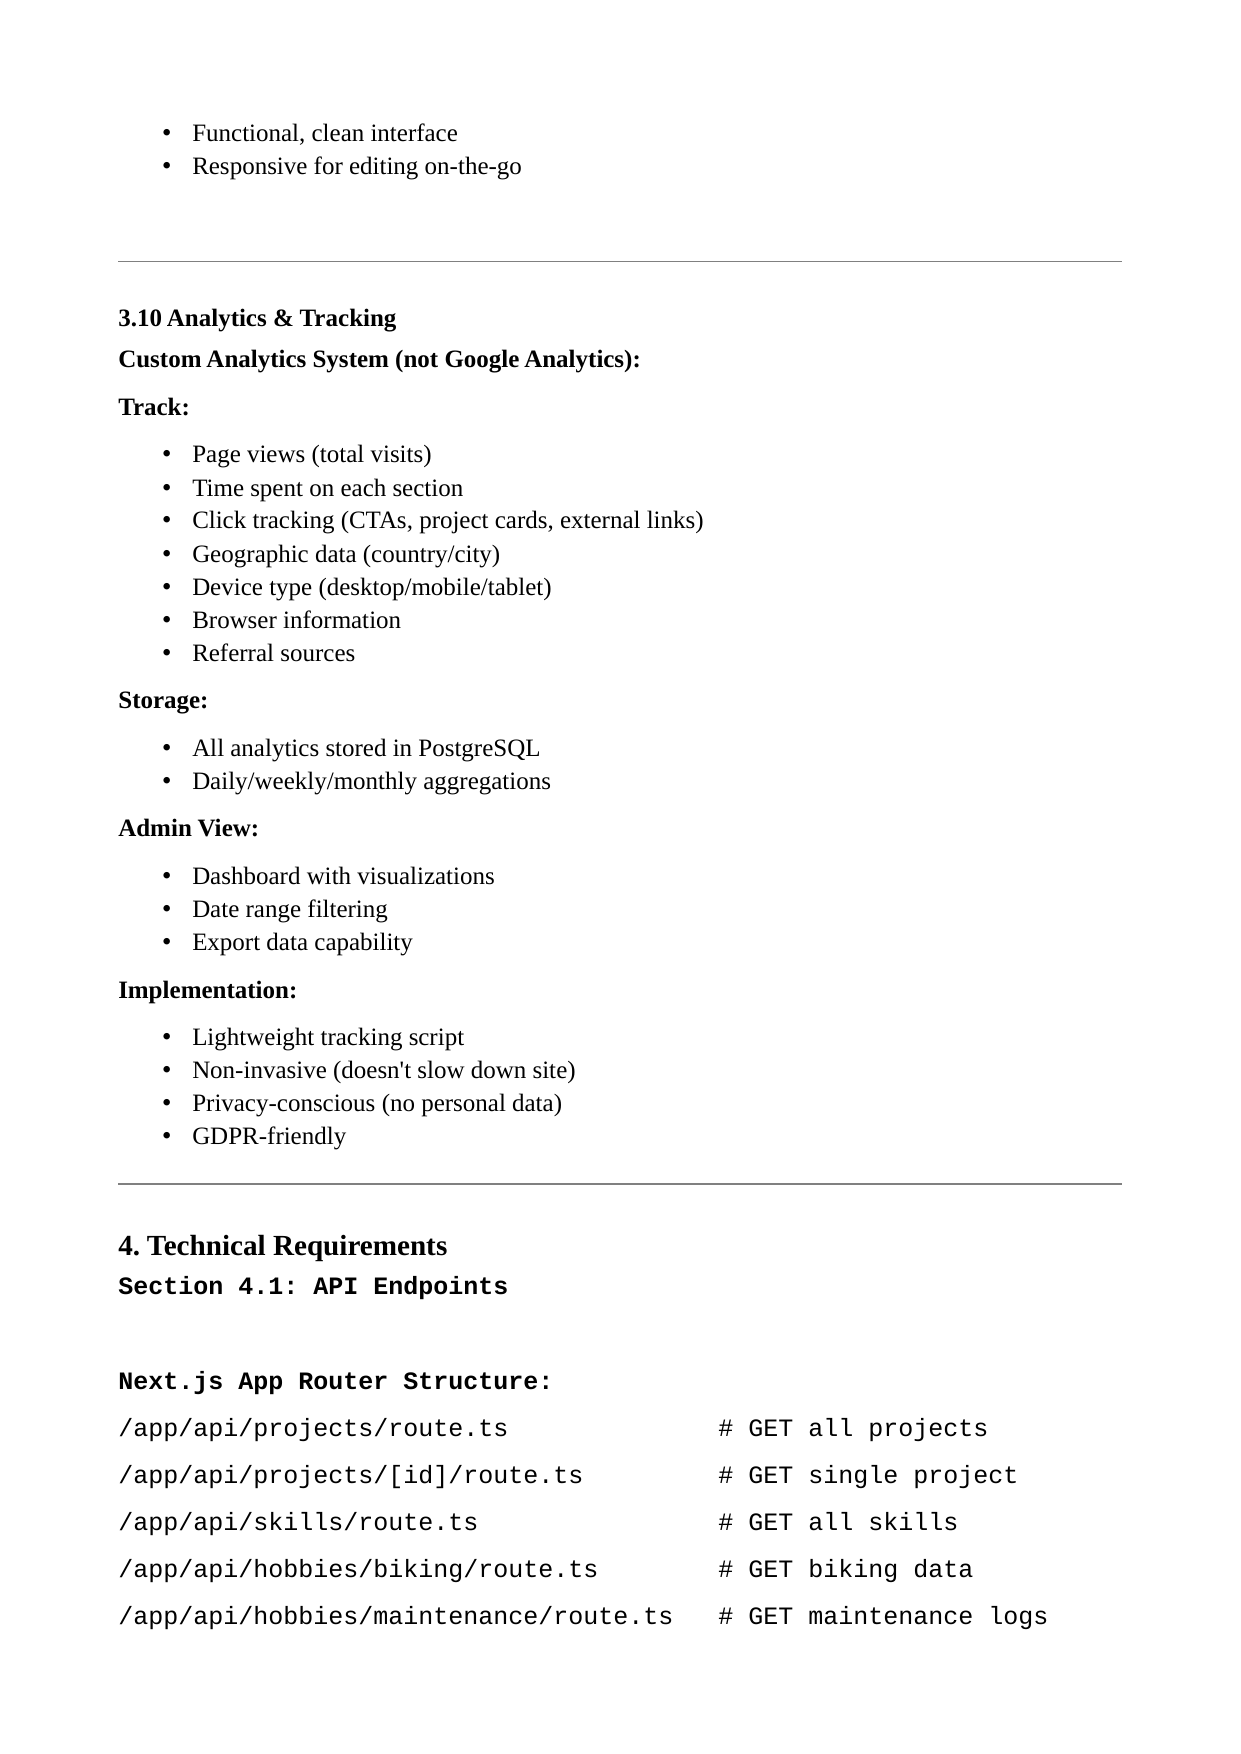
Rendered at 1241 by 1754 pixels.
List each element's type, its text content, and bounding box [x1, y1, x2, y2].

list GDPR-friendly [162, 1121, 1122, 1150]
list Lightweight tracking script [162, 1022, 1122, 1051]
list Daily/weekly/monthly aggregations [162, 766, 1122, 795]
text Admin View: [118, 813, 1122, 842]
list Export data capability [162, 927, 1122, 956]
list Geographic data (country/city) [162, 539, 1122, 567]
list Referral sources [162, 638, 1122, 666]
list Functional, clean interface [162, 118, 1122, 147]
list Date range filtering [162, 894, 1122, 923]
text Track: [118, 392, 1122, 421]
text /app/api/hobbies/biking/route.ts # GET biking data [118, 1557, 1122, 1585]
text Custom Analytics System (not Google Analytics): [118, 344, 1122, 373]
subtitle 3.10 Analytics & Tracking [118, 303, 1122, 332]
list Privacy-conscious (no personal data) [162, 1088, 1122, 1117]
text /app/api/projects/route.ts # GET all projects [118, 1415, 1122, 1444]
text /app/api/skills/route.ts # GET all skills [118, 1509, 1122, 1538]
list Page views (total visits) [162, 439, 1122, 468]
text Next.js App Router Structure: [118, 1368, 1122, 1397]
text /app/api/hobbies/maintenance/route.ts # GET maintenance logs [118, 1604, 1122, 1632]
list Click tracking (CTAs, project cards, external links) [162, 506, 1122, 534]
list Responsive for editing on-the-go [162, 151, 1122, 180]
list Non-invasive (doesn't slow down site) [162, 1055, 1122, 1084]
list Dashboard with visualizations [162, 861, 1122, 890]
list Browser information [162, 605, 1122, 633]
list Device type (desktop/mobile/tablet) [162, 572, 1122, 600]
list Time spent on each section [162, 473, 1122, 501]
text Implementation: [118, 975, 1122, 1003]
subtitle 4. Technical Requirements [118, 1228, 1122, 1261]
text Section 4.1: API Endpoints [118, 1274, 1122, 1302]
list All analytics stored in PostgreSQL [162, 733, 1122, 762]
text /app/api/projects/[id]/route.ts # GET single project [118, 1462, 1122, 1491]
text Storage: [118, 685, 1122, 714]
